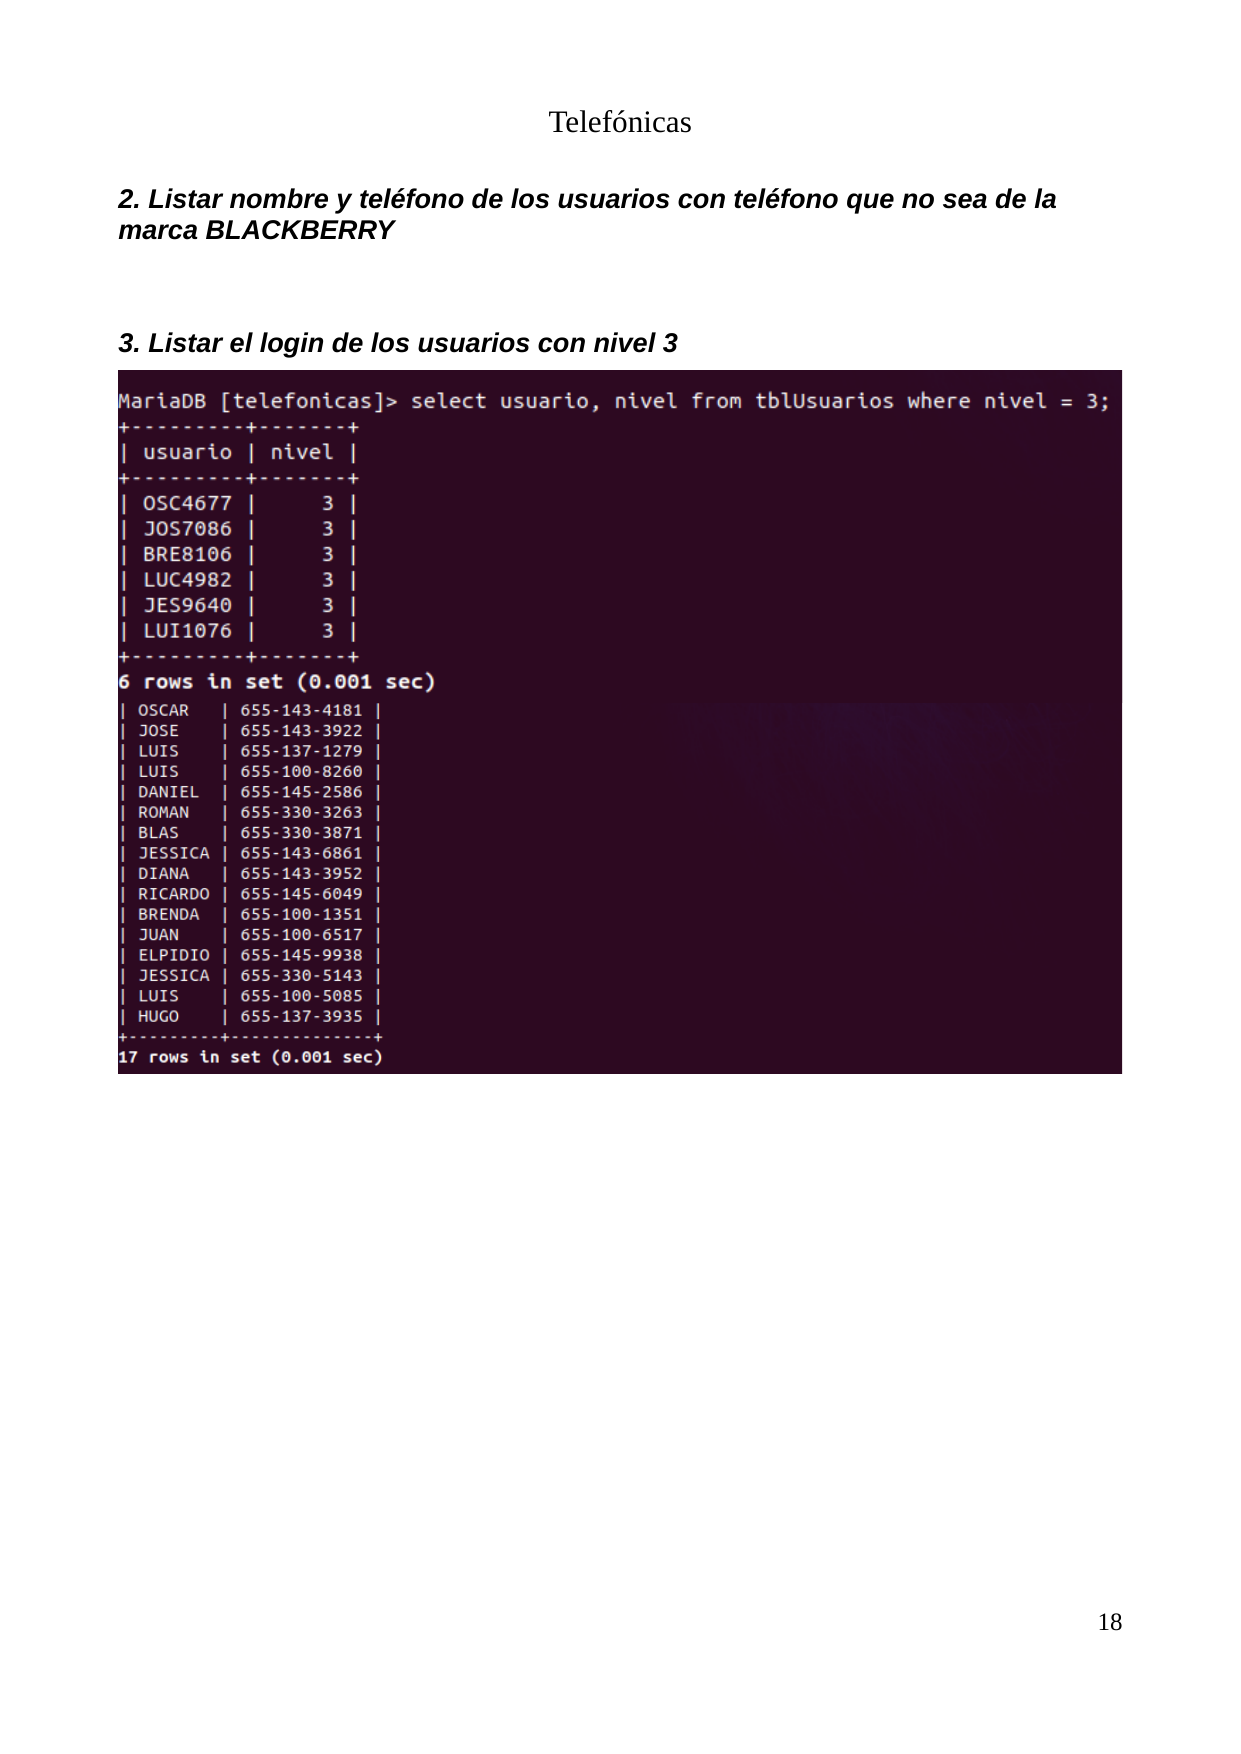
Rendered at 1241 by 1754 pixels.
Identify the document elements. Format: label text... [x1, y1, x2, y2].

subtitle 3. Listar el login de los usuarios con nivel 3 [118, 327, 1122, 358]
subtitle 2. Listar nombre y teléfono de los usuarios con teléfono que no sea de la marca BLACKBERRY [118, 183, 1122, 245]
picture [118, 370, 1123, 1074]
